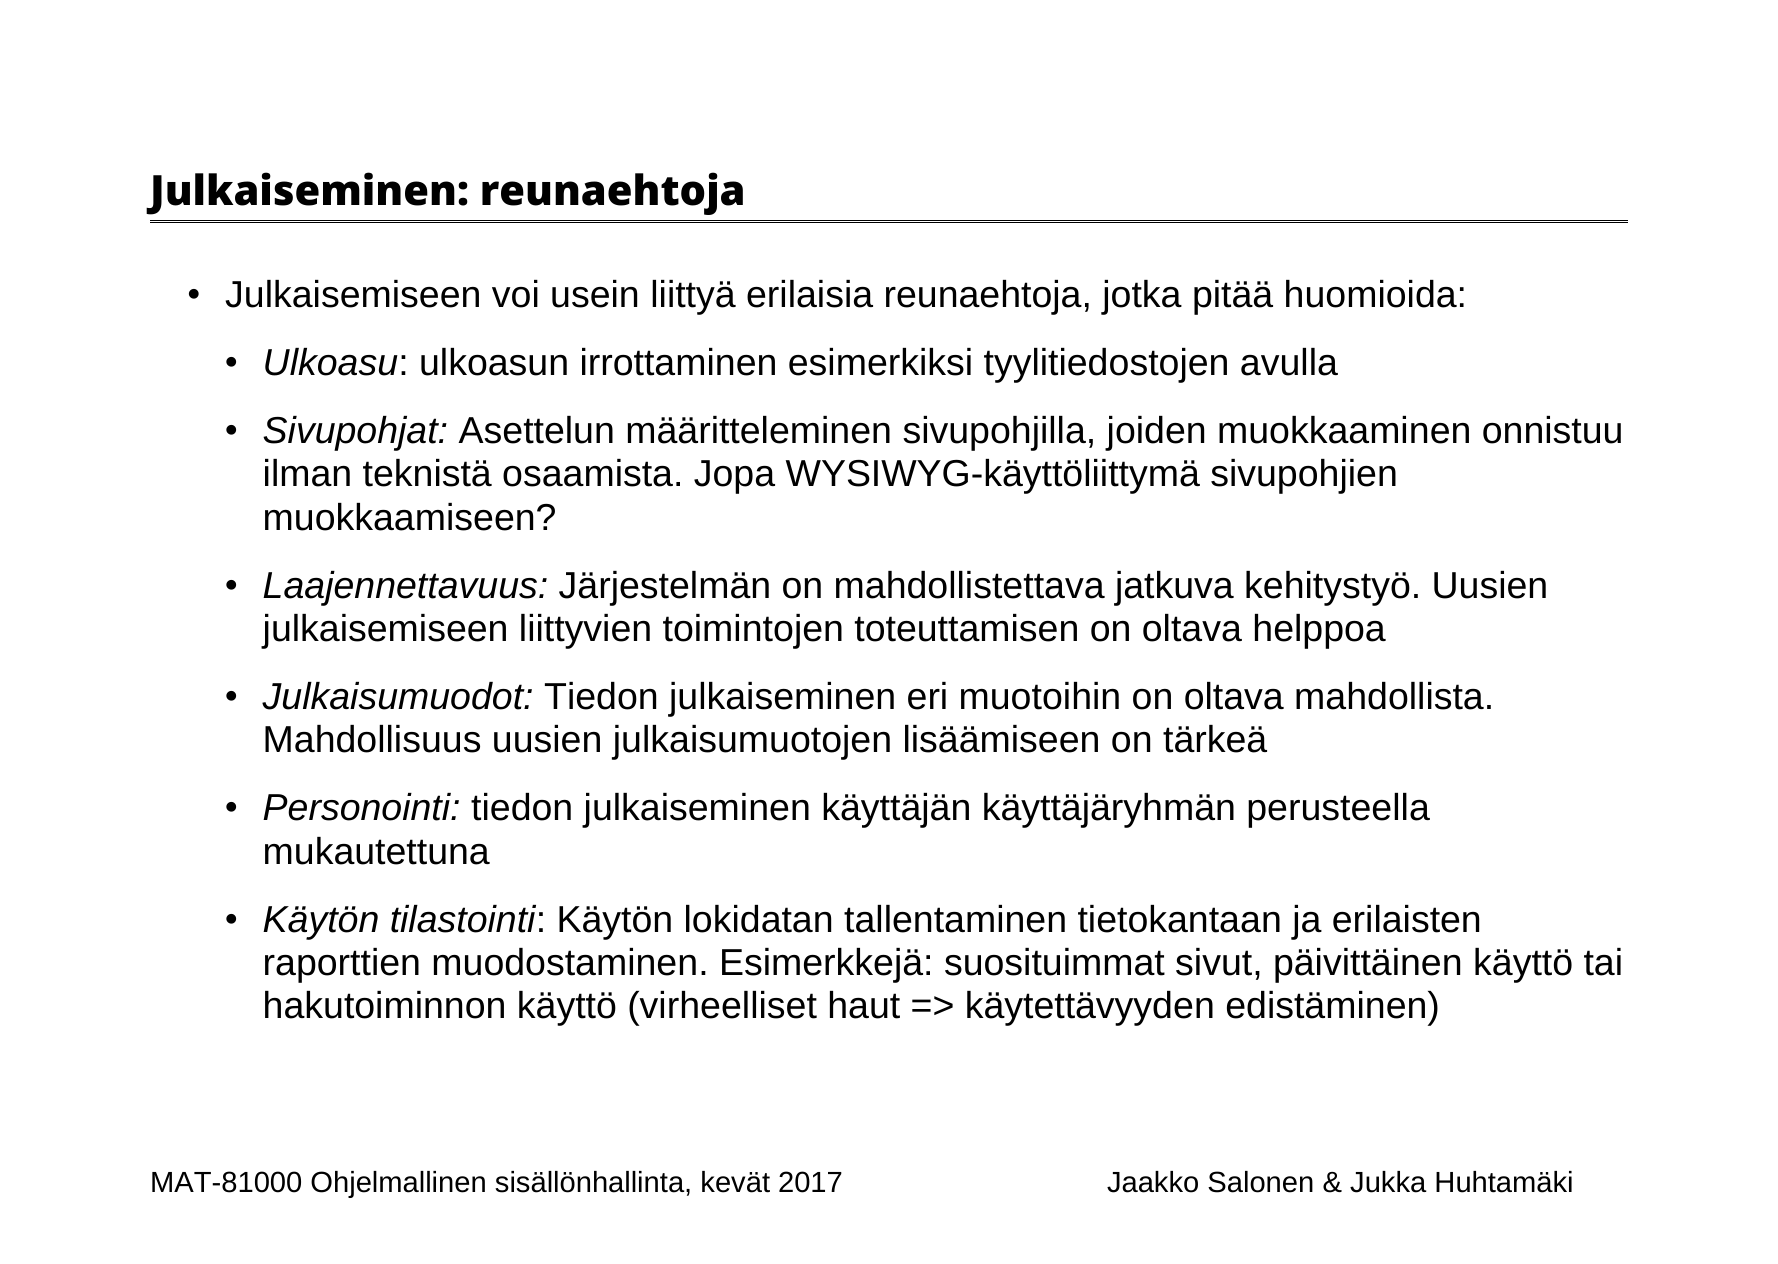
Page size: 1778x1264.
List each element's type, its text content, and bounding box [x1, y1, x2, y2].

list Julkaisumuodot: Tiedon julkaiseminen eri muotoihin on oltava mahdollista. Mahdollisuus uusien julkaisumuotojen lisäämiseen on tärkeä [225, 674, 1628, 761]
list Sivupohjat: Asettelun määritteleminen sivupohjilla, joiden muokkaaminen onnistuu ilman teknistä osaamista. Jopa WYSIWYG-käyttöliittymä sivupohjien muokkaamiseen? [225, 408, 1628, 538]
subtitle Julkaiseminen: reunaehtoja [150, 161, 1628, 220]
list Julkaisemiseen voi usein liittyä erilaisia reunaehtoja, jotka pitää huomioida: [187, 272, 1628, 315]
list Laajennettavuus: Järjestelmän on mahdollistettava jatkuva kehitystyö. Uusien julkaisemiseen liittyvien toimintojen toteuttamisen on oltava helppoa [225, 563, 1628, 649]
list Personointi: tiedon julkaiseminen käyttäjän käyttäjäryhmän perusteella mukautettuna [225, 786, 1628, 872]
list Ulkoasu: ulkoasun irrottaminen esimerkiksi tyylitiedostojen avulla [225, 340, 1628, 383]
list Käytön tilastointi: Käytön lokidatan tallentaminen tietokantaan ja erilaisten raporttien muodostaminen. Esimerkkejä: suosituimmat sivut, päivittäinen käyttö tai hakutoiminnon käyttö (virheelliset haut => käytettävyyden edistäminen) [225, 897, 1628, 1026]
